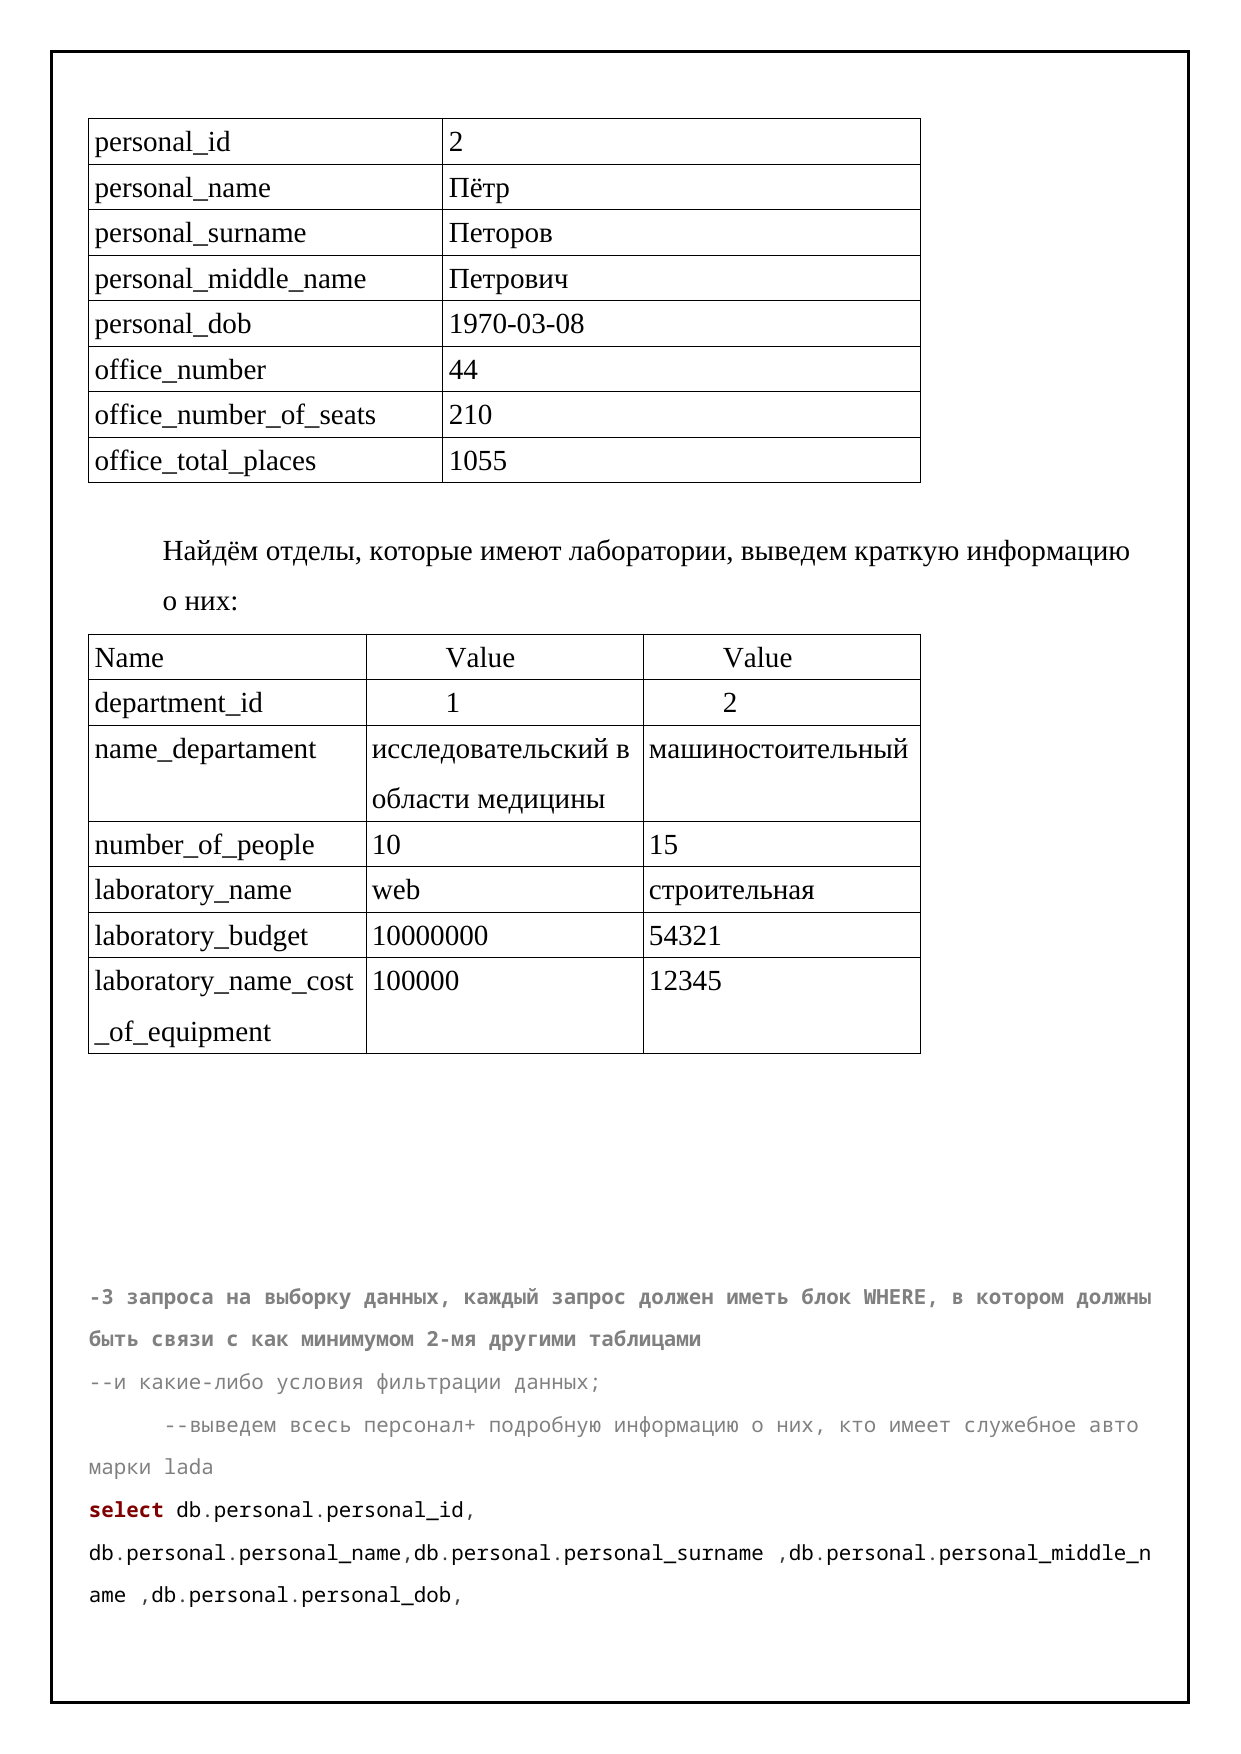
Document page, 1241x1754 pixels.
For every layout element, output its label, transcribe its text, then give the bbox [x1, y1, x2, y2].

table_cell personal_middle_name [89, 256, 442, 300]
table_cell department_id [89, 680, 366, 725]
table_cell web [367, 867, 643, 912]
table_cell personal_dob [89, 301, 442, 346]
table_header Name [89, 635, 366, 679]
table_cell 1055 [443, 438, 920, 482]
table_cell 44 [443, 347, 920, 391]
table_cell строительная [644, 867, 920, 912]
table_cell number_of_people [89, 822, 366, 866]
table_cell 1 [367, 680, 643, 725]
table_cell personal_id [89, 119, 442, 164]
table_cell 12345 [644, 958, 920, 1053]
table_header Value [367, 635, 643, 679]
table_cell Пётр [443, 165, 920, 209]
table_cell office_number [89, 347, 442, 391]
table_cell 2 [644, 680, 920, 725]
table_cell 10000000 [367, 913, 643, 957]
table_cell 100000 [367, 958, 643, 1053]
table_cell 2 [443, 119, 920, 164]
table_cell office_total_places [89, 438, 442, 482]
table_cell laboratory_budget [89, 913, 366, 957]
table_cell office_number_of_seats [89, 392, 442, 437]
table_cell 210 [443, 392, 920, 437]
text select db.personal.personal_id, db.personal.personal_name,db.personal.personal_surname ,db.personal.personal_middle_name ,db.personal.personal_dob, [89, 1495, 1152, 1609]
text Найдём отделы, которые имеют лаборатории, выведем краткую информацию о них: [162, 533, 1152, 617]
table_cell Петоров [443, 210, 920, 255]
table_header Value [644, 635, 920, 679]
table_cell машиностоительный [644, 726, 920, 821]
table_cell name_departament [89, 726, 366, 821]
text --выведем всесь персонал+ подробную информацию о них, кто имеет служебное авто марки lada [89, 1410, 1152, 1481]
table_cell personal_surname [89, 210, 442, 255]
text --и какие-либо условия фильтрации данных; [89, 1367, 1152, 1396]
table_cell personal_name [89, 165, 442, 209]
table_cell 54321 [644, 913, 920, 957]
table_cell Петрович [443, 256, 920, 300]
table_cell 10 [367, 822, 643, 866]
table_cell исследовательский в области медицины [367, 726, 643, 821]
table_cell laboratory_name [89, 867, 366, 912]
text -3 запроса на выборку данных, каждый запрос должен иметь блок WHERE, в котором должны быть связи с как минимумом 2-мя другими таблицами [89, 1282, 1152, 1353]
table_cell 15 [644, 822, 920, 866]
table_cell laboratory_name_cost_of_equipment [89, 958, 366, 1053]
table_cell 1970-03-08 [443, 301, 920, 346]
